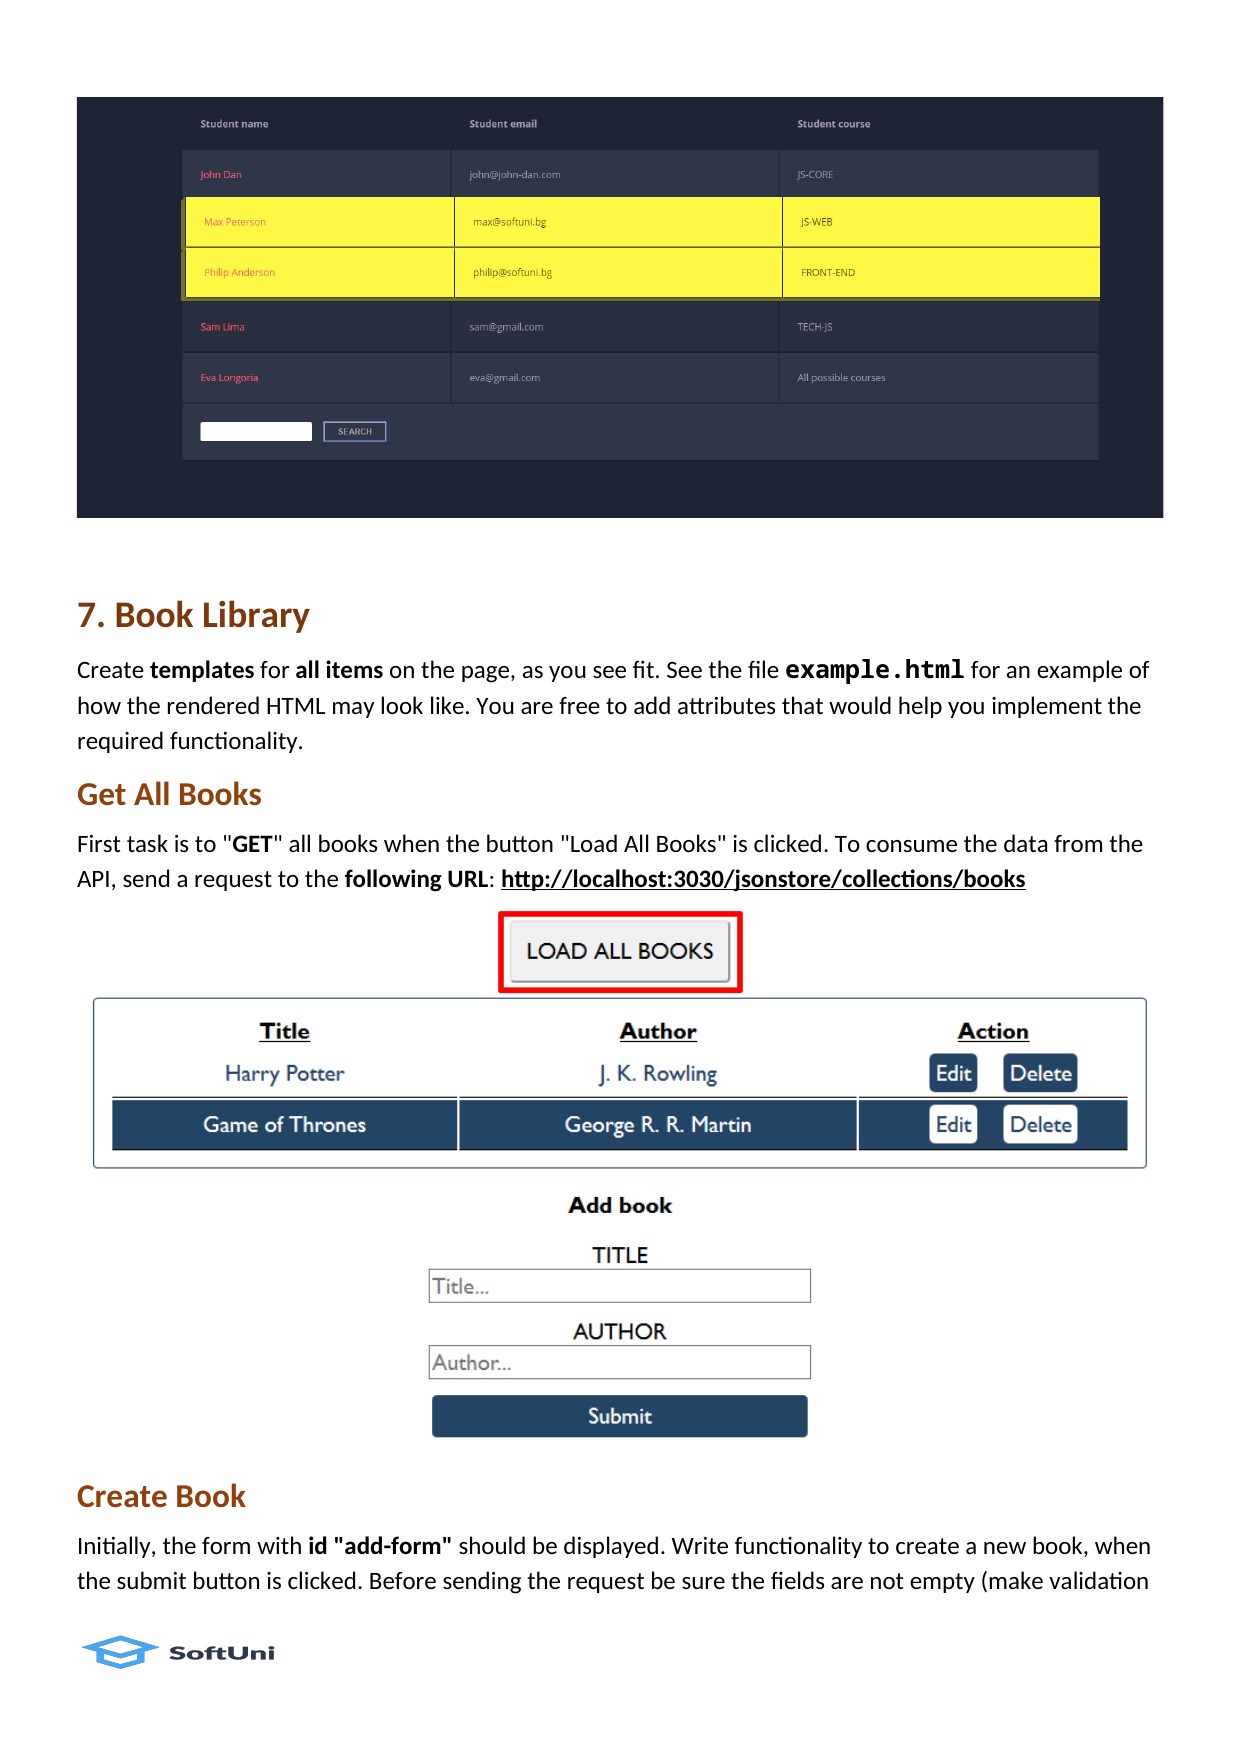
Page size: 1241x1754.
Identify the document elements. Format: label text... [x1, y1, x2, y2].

picture [76, 910, 1164, 1459]
picture [75, 1632, 281, 1672]
subtitle Create Book [77, 1475, 1163, 1516]
subtitle Get All Books [77, 773, 1163, 813]
text Initially, the form with id "add-form" should be displayed. Write functionality to create a new book, when the submit button is clicked. Before sending the request be sure the fields are not empty (make validation [77, 1530, 1163, 1596]
text Create templates for all items on the page, as you see fit. See the file example.html for an example of how the rendered HTML may look like. You are free to add attributes that would help you implement the required functionality. [77, 652, 1163, 756]
text First task is to "GET" all books when the button "Load All Books" is clicked. To consume the data from the API, send a request to the following URL: http://localhost:3030/jsonstore/collections/books [77, 828, 1163, 893]
picture [76, 97, 1164, 518]
subtitle Book Library [77, 591, 1163, 636]
